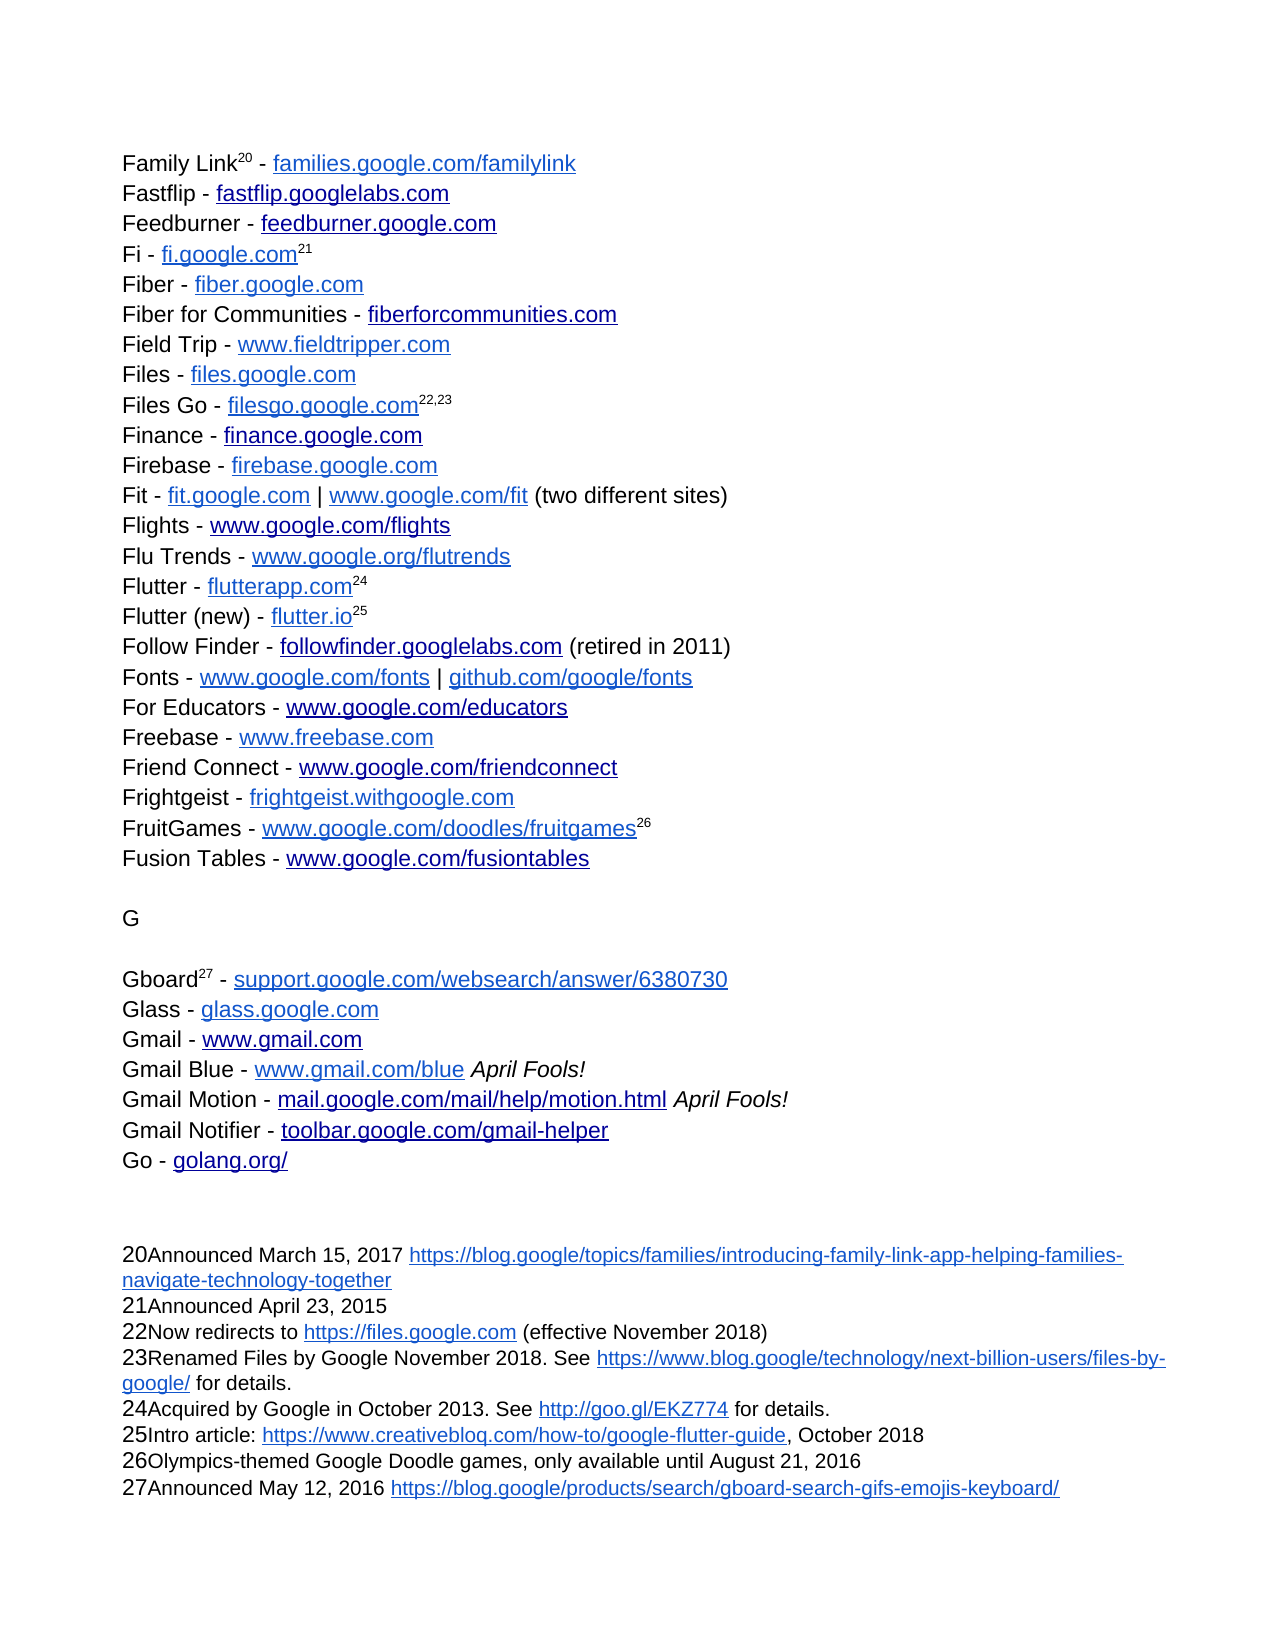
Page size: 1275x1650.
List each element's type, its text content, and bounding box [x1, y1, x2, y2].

text Flights - www.google.com/flights [122, 512, 1191, 539]
text Glass - glass.google.com [122, 996, 1191, 1022]
text Renamed Files by Google November 2018. See https://www.blog.google/technology/next-billion-users/files-by-google/ for details. [122, 1344, 1191, 1394]
text Family Link - families.google.com/familylink [122, 150, 1191, 176]
text Frightgeist - frightgeist.withgoogle.com [122, 784, 1191, 811]
text Gmail Motion - mail.google.com/mail/help/motion.html April Fools! [122, 1086, 1191, 1113]
text Follow Finder - followfinder.googlelabs.com (retired in 2011) [122, 633, 1191, 660]
text Fiber - fiber.google.com [122, 271, 1191, 297]
text Fi - fi.google.com [122, 241, 1191, 267]
text Flutter (new) - flutter.io [122, 603, 1191, 629]
text Fonts - www.google.com/fonts | github.com/google/fonts [122, 663, 1191, 690]
text Announced March 15, 2017 https://blog.google/topics/families/introducing-family-link-app-helping-families-navigate-technology-together [122, 1241, 1191, 1292]
text Announced April 23, 2015 [122, 1292, 1191, 1318]
text Go - golang.org/ [122, 1147, 1191, 1173]
text Gboard - support.google.com/websearch/answer/6380730 [122, 966, 1191, 992]
text Files Go - filesgo.google.com, [122, 392, 1191, 418]
text Fastflip - fastflip.googlelabs.com [122, 180, 1191, 207]
text Now redirects to https://files.google.com (effective November 2018) [122, 1318, 1191, 1344]
text Gmail Blue - www.gmail.com/blue April Fools! [122, 1056, 1191, 1083]
text Fusion Tables - www.google.com/fusiontables [122, 845, 1191, 871]
text Feedburner - feedburner.google.com [122, 210, 1191, 237]
text Fit - fit.google.com | www.google.com/fit (two different sites) [122, 482, 1191, 509]
text Gmail - www.gmail.com [122, 1026, 1191, 1052]
text Finance - finance.google.com [122, 422, 1191, 448]
text For Educators - www.google.com/educators [122, 694, 1191, 720]
text Freebase - www.freebase.com [122, 724, 1191, 750]
text Acquired by Google in October 2013. See http://goo.gl/EKZ774 for details. [122, 1394, 1191, 1421]
text Fiber for Communities - fiberforcommunities.com [122, 301, 1191, 327]
text Files - files.google.com [122, 361, 1191, 388]
text Flutter - flutterapp.com [122, 573, 1191, 599]
text G [122, 905, 1191, 932]
text Intro article: https://www.creativebloq.com/how-to/google-flutter-guide, October 2018 [122, 1421, 1191, 1447]
text Gmail Notifier - toolbar.google.com/gmail-helper [122, 1117, 1191, 1143]
text Flu Trends - www.google.org/flutrends [122, 543, 1191, 569]
text Friend Connect - www.google.com/friendconnect [122, 754, 1191, 781]
text Announced May 12, 2016 https://blog.google/products/search/gboard-search-gifs-emojis-keyboard/ [122, 1474, 1191, 1500]
text FruitGames - www.google.com/doodles/fruitgames [122, 814, 1191, 841]
text Firebase - firebase.google.com [122, 452, 1191, 478]
text Field Trip - www.fieldtripper.com [122, 331, 1191, 358]
text Olympics-themed Google Doodle games, only available until August 21, 2016 [122, 1447, 1191, 1474]
